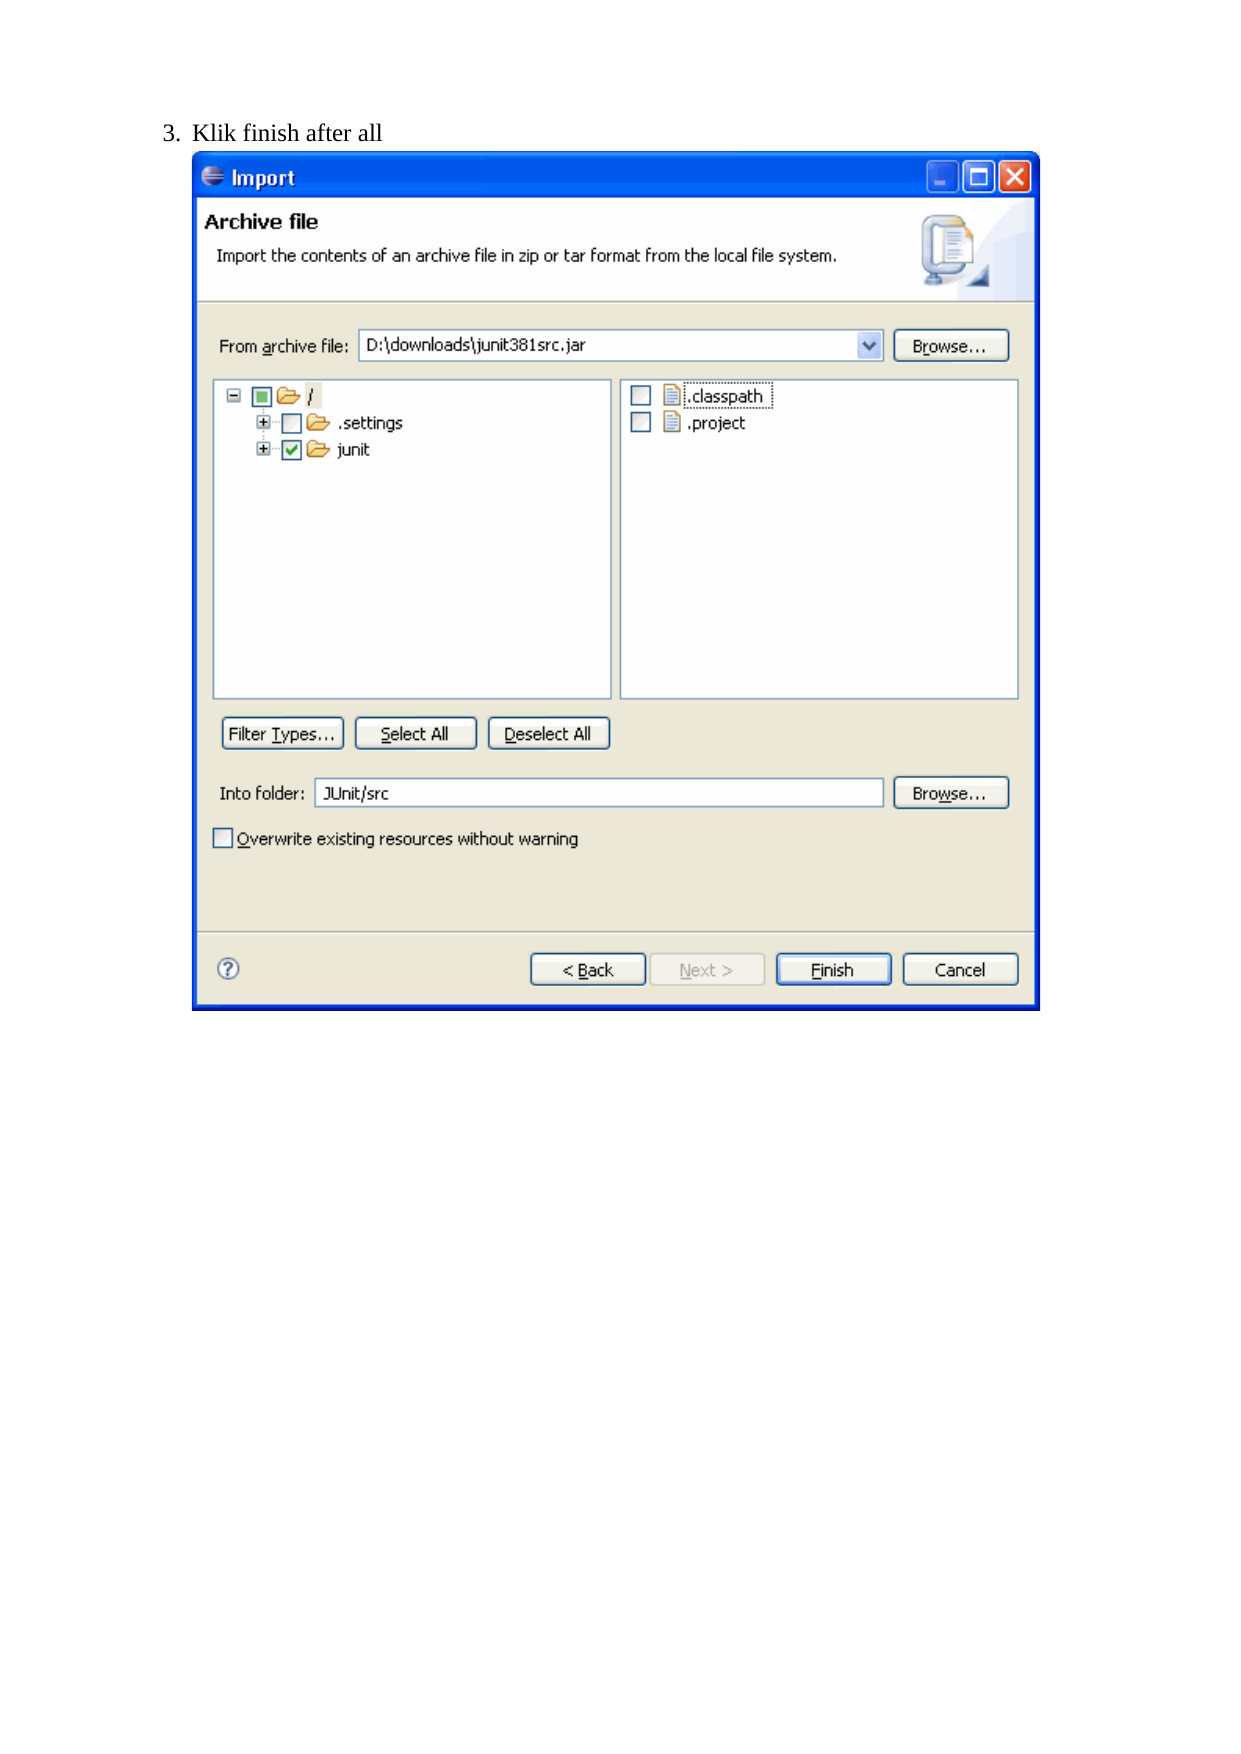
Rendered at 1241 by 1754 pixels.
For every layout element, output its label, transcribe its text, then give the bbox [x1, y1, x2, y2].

picture [191, 151, 1041, 1011]
list Klik finish after all [162, 118, 1122, 147]
